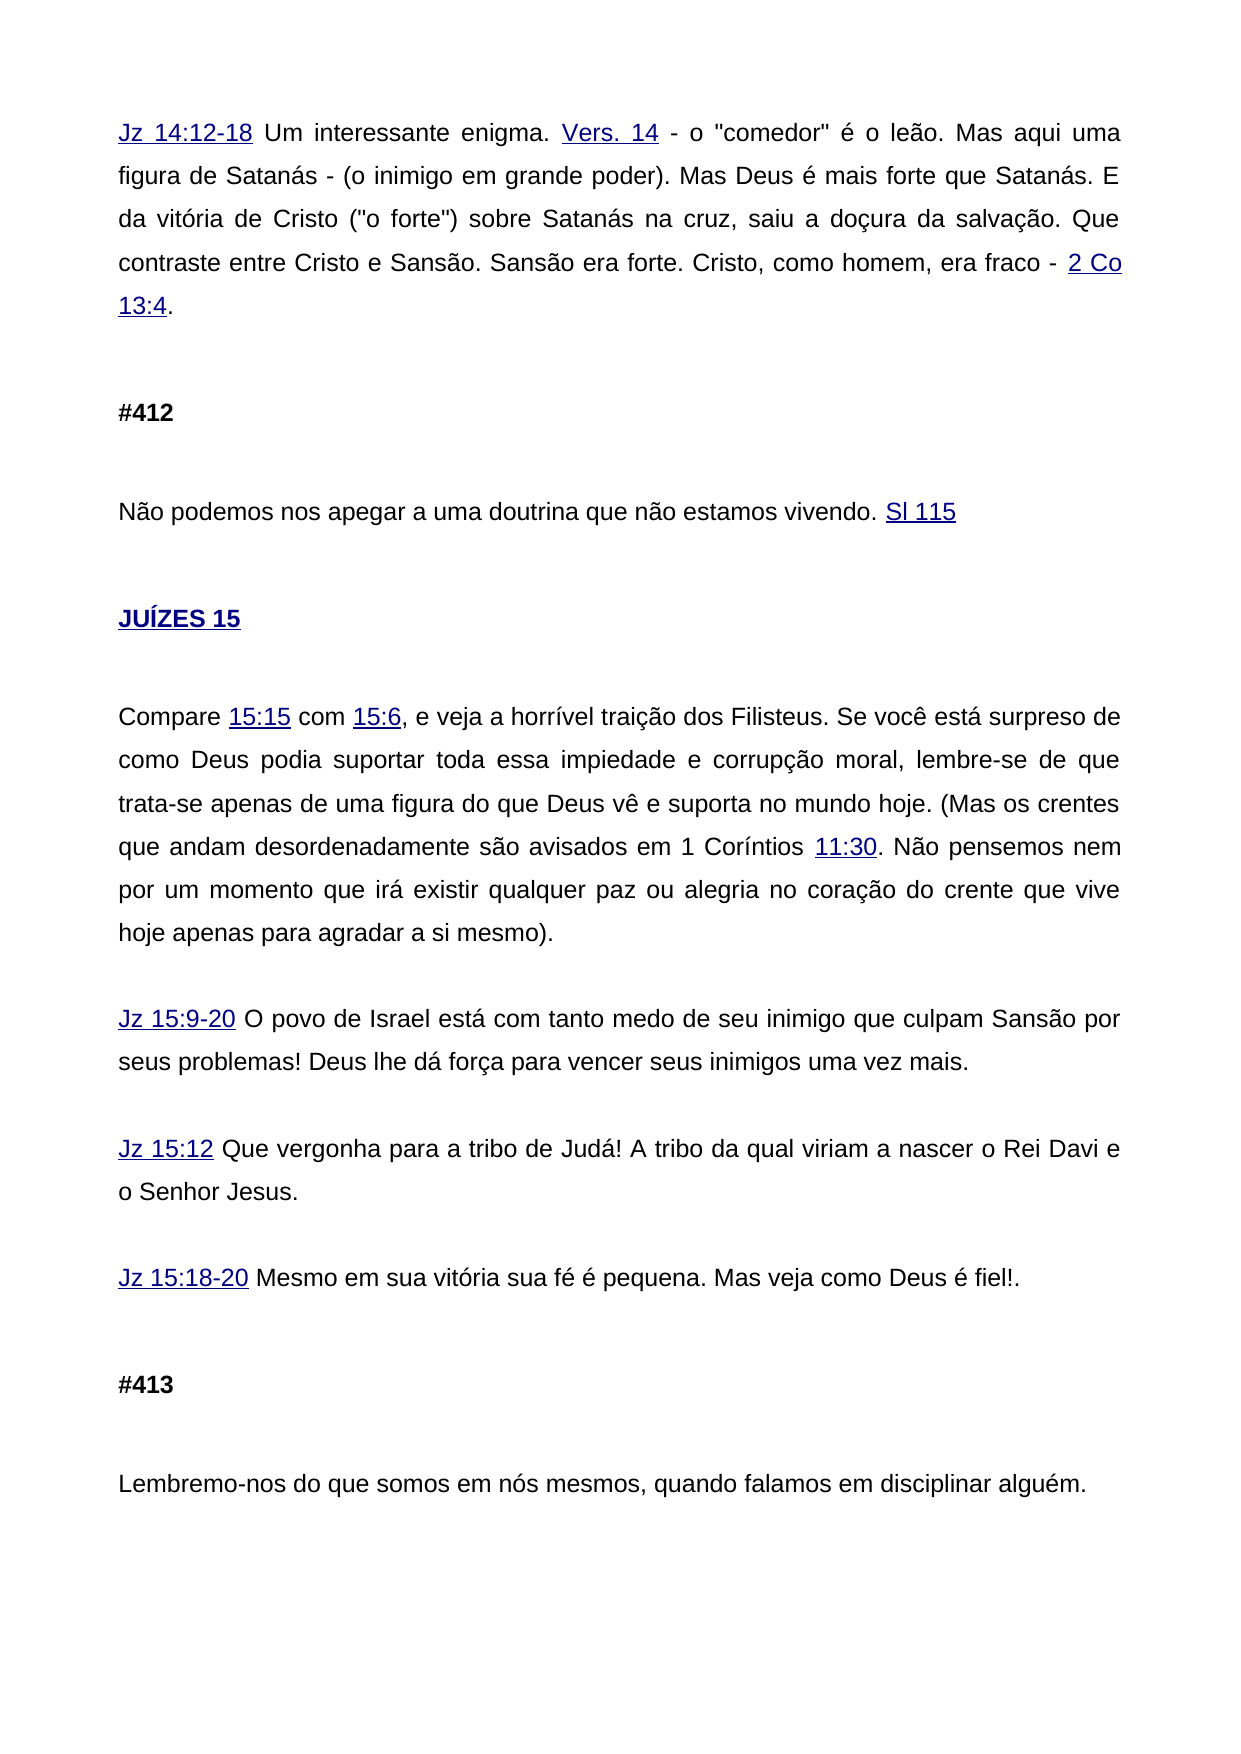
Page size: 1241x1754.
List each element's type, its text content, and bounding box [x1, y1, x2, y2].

text Jz 14:12-18 Um interessante enigma. Vers. 14 - o "comedor" é o leão. Mas aqui uma figura de Satanás - (o inimigo em grande poder). Mas Deus é mais forte que Satanás. E da vitória de Cristo ("o forte") sobre Satanás na cruz, saiu a doçura da salvação. Que contraste entre Cristo e Sansão. Sansão era forte. Cristo, como homem, era fraco - 2 Co 13:4. [118, 118, 1122, 319]
subtitle JUÍZES 15 [118, 603, 1122, 632]
text Compare 15:15 com 15:6, e veja a horrível traição dos Filisteus. Se você está surpreso de como Deus podia suportar toda essa impiedade e corrupção moral, lembre-se de que trata-se apenas de uma figura do que Deus vê e suporta no mundo hoje. (Mas os crentes que andam desordenadamente são avisados em 1 Coríntios 11:30. Não pensemos nem por um momento que irá existir qualquer paz ou alegria no coração do crente que vive hoje apenas para agradar a si mesmo). [118, 702, 1122, 947]
text Não podemos nos apegar a uma doutrina que não estamos vivendo. Sl 115 [118, 496, 1122, 525]
text Lembremo-nos do que somos em nós mesmos, quando falamos em disciplinar alguém. [118, 1469, 1122, 1497]
text Jz 15:9-20 O povo de Israel está com tanto medo de seu inimigo que culpam Sansão por seus problemas! Deus lhe dá força para vencer seus inimigos uma vez mais. [118, 1004, 1122, 1076]
text Jz 15:12 Que vergonha para a tribo de Judá! A tribo da qual viriam a nascer o Rei Davi e o Senhor Jesus. [118, 1133, 1122, 1205]
subtitle #412 [118, 398, 1122, 426]
text Jz 15:18-20 Mesmo em sua vitória sua fé é pequena. Mas veja como Deus é fiel!. [118, 1263, 1122, 1292]
subtitle #413 [118, 1370, 1122, 1399]
